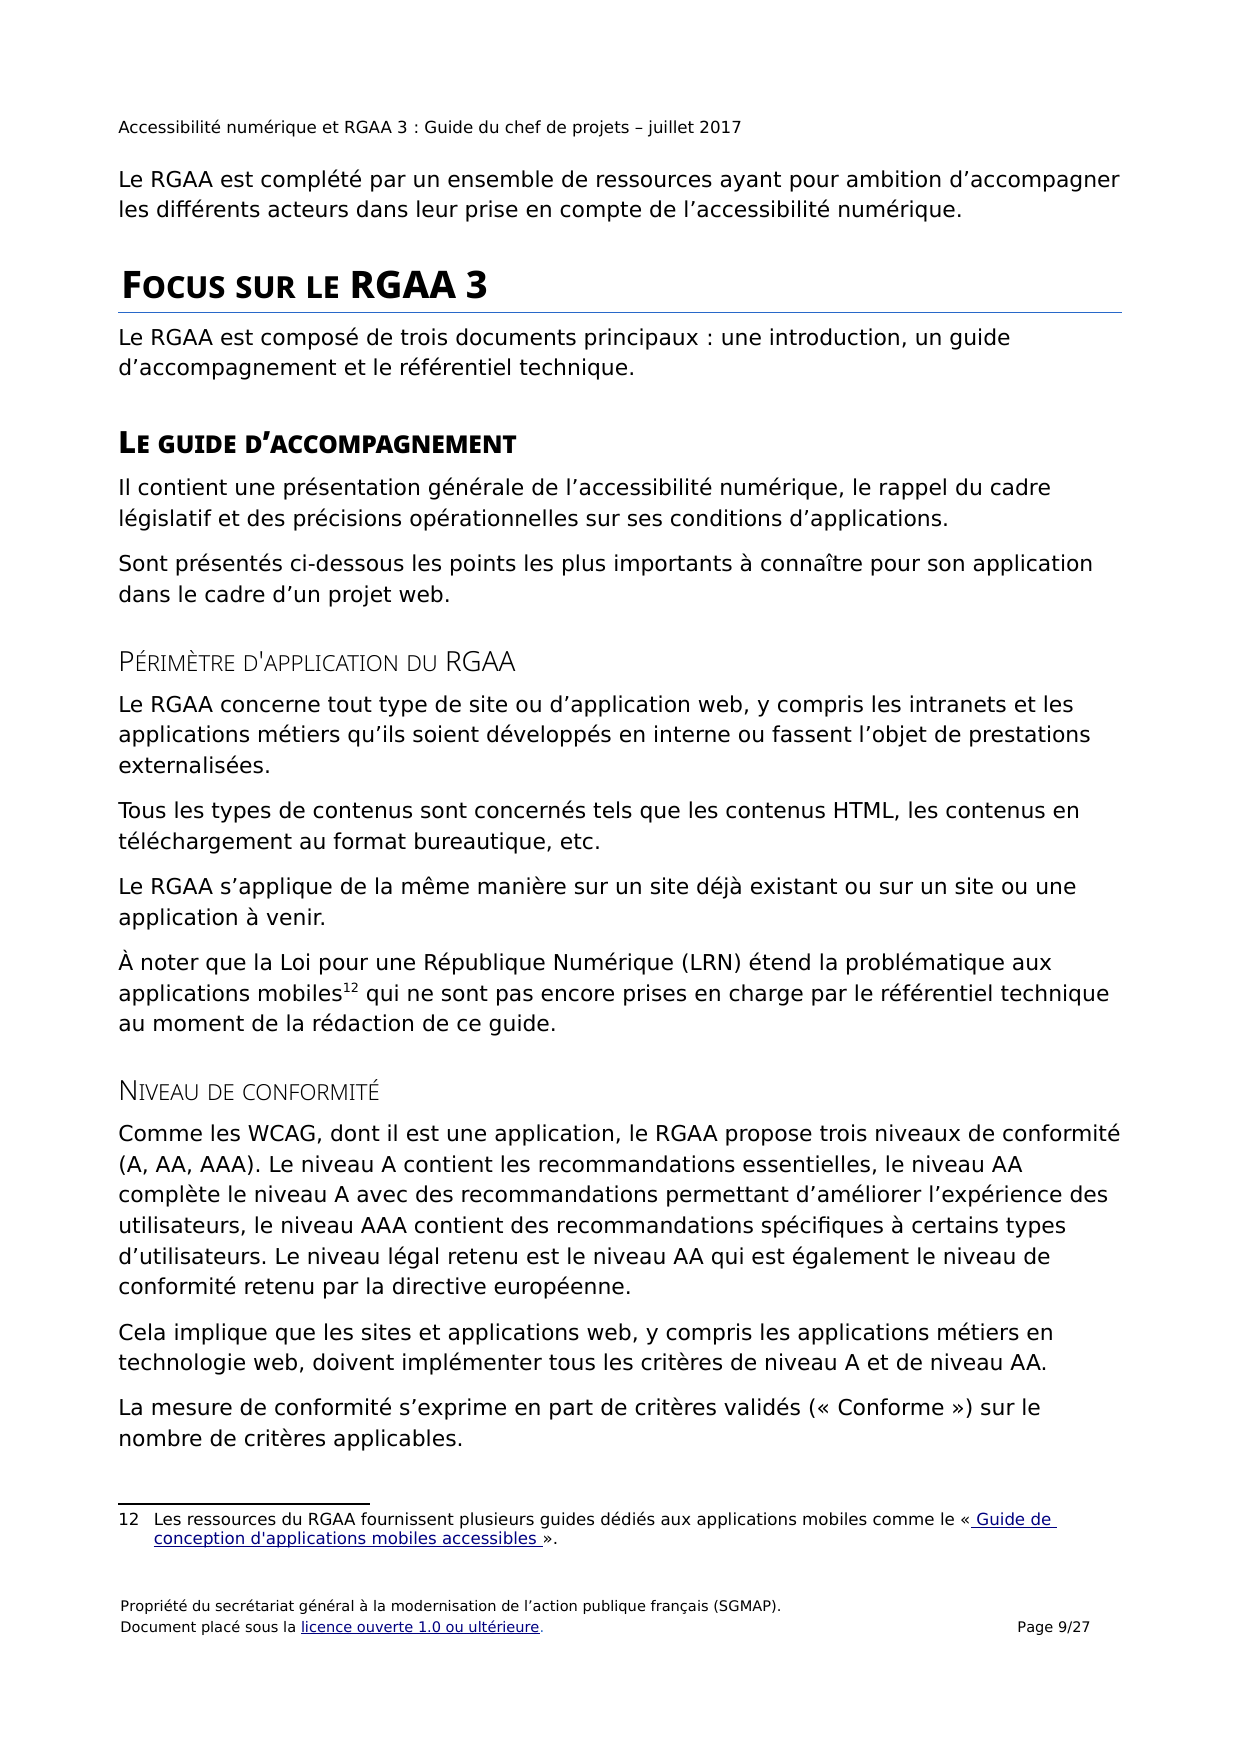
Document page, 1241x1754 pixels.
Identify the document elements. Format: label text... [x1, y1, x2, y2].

text Le RGAA s’applique de la même manière sur un site déjà existant ou sur un site ou une application à venir. [118, 874, 1122, 930]
subtitle Focus sur le RGAA 3 [118, 254, 1122, 312]
text Le RGAA est complété par un ensemble de ressources ayant pour ambition d’accompagner les différents acteurs dans leur prise en compte de l’accessibilité numérique. [118, 167, 1122, 223]
text Les ressources du RGAA fournissent plusieurs guides dédiés aux applications mobiles comme le « Guide de conception d'applications mobiles accessibles ». [118, 1510, 1122, 1549]
text Il contient une présentation générale de l’accessibilité numérique, le rappel du cadre législatif et des précisions opérationnelles sur ses conditions d’applications. [118, 476, 1122, 532]
subtitle Périmètre d'application du RGAA [118, 642, 1122, 679]
text Le RGAA concerne tout type de site ou d’application web, y compris les intranets et les applications métiers qu’ils soient développés en interne ou fassent l’objet de prestations externalisées. [118, 692, 1122, 779]
text Comme les WCAG, dont il est une application, le RGAA propose trois niveaux de conformité (A, AA, AAA). Le niveau A contient les recommandations essentielles, le niveau AA complète le niveau A avec des recommandations permettant d’améliorer l’expérience des utilisateurs, le niveau AAA contient des recommandations spécifiques à certains types d’utilisateurs. Le niveau légal retenu est le niveau AA qui est également le niveau de conformité retenu par la directive européenne. [118, 1121, 1122, 1300]
text Sont présentés ci-dessous les points les plus importants à connaître pour son application dans le cadre d’un projet web. [118, 551, 1122, 607]
text À noter que la Loi pour une République Numérique (LRN) étend la problématique aux applications mobiles qui ne sont pas encore prises en charge par le référentiel technique au moment de la rédaction de ce guide. [118, 950, 1122, 1037]
text Le RGAA est composé de trois documents principaux : une introduction, un guide d’accompagnement et le référentiel technique. [118, 324, 1122, 381]
text Tous les types de contenus sont concernés tels que les contenus HTML, les contenus en téléchargement au format bureautique, etc. [118, 798, 1122, 854]
subtitle Le guide d’accompagnement [118, 421, 1122, 463]
text Cela implique que les sites et applications web, y compris les applications métiers en technologie web, doivent implémenter tous les critères de niveau A et de niveau AA. [118, 1320, 1122, 1376]
subtitle Niveau de conformité [118, 1071, 1122, 1109]
text La mesure de conformité s’exprime en part de critères validés (« Conforme ») sur le nombre de critères applicables. [118, 1396, 1122, 1452]
